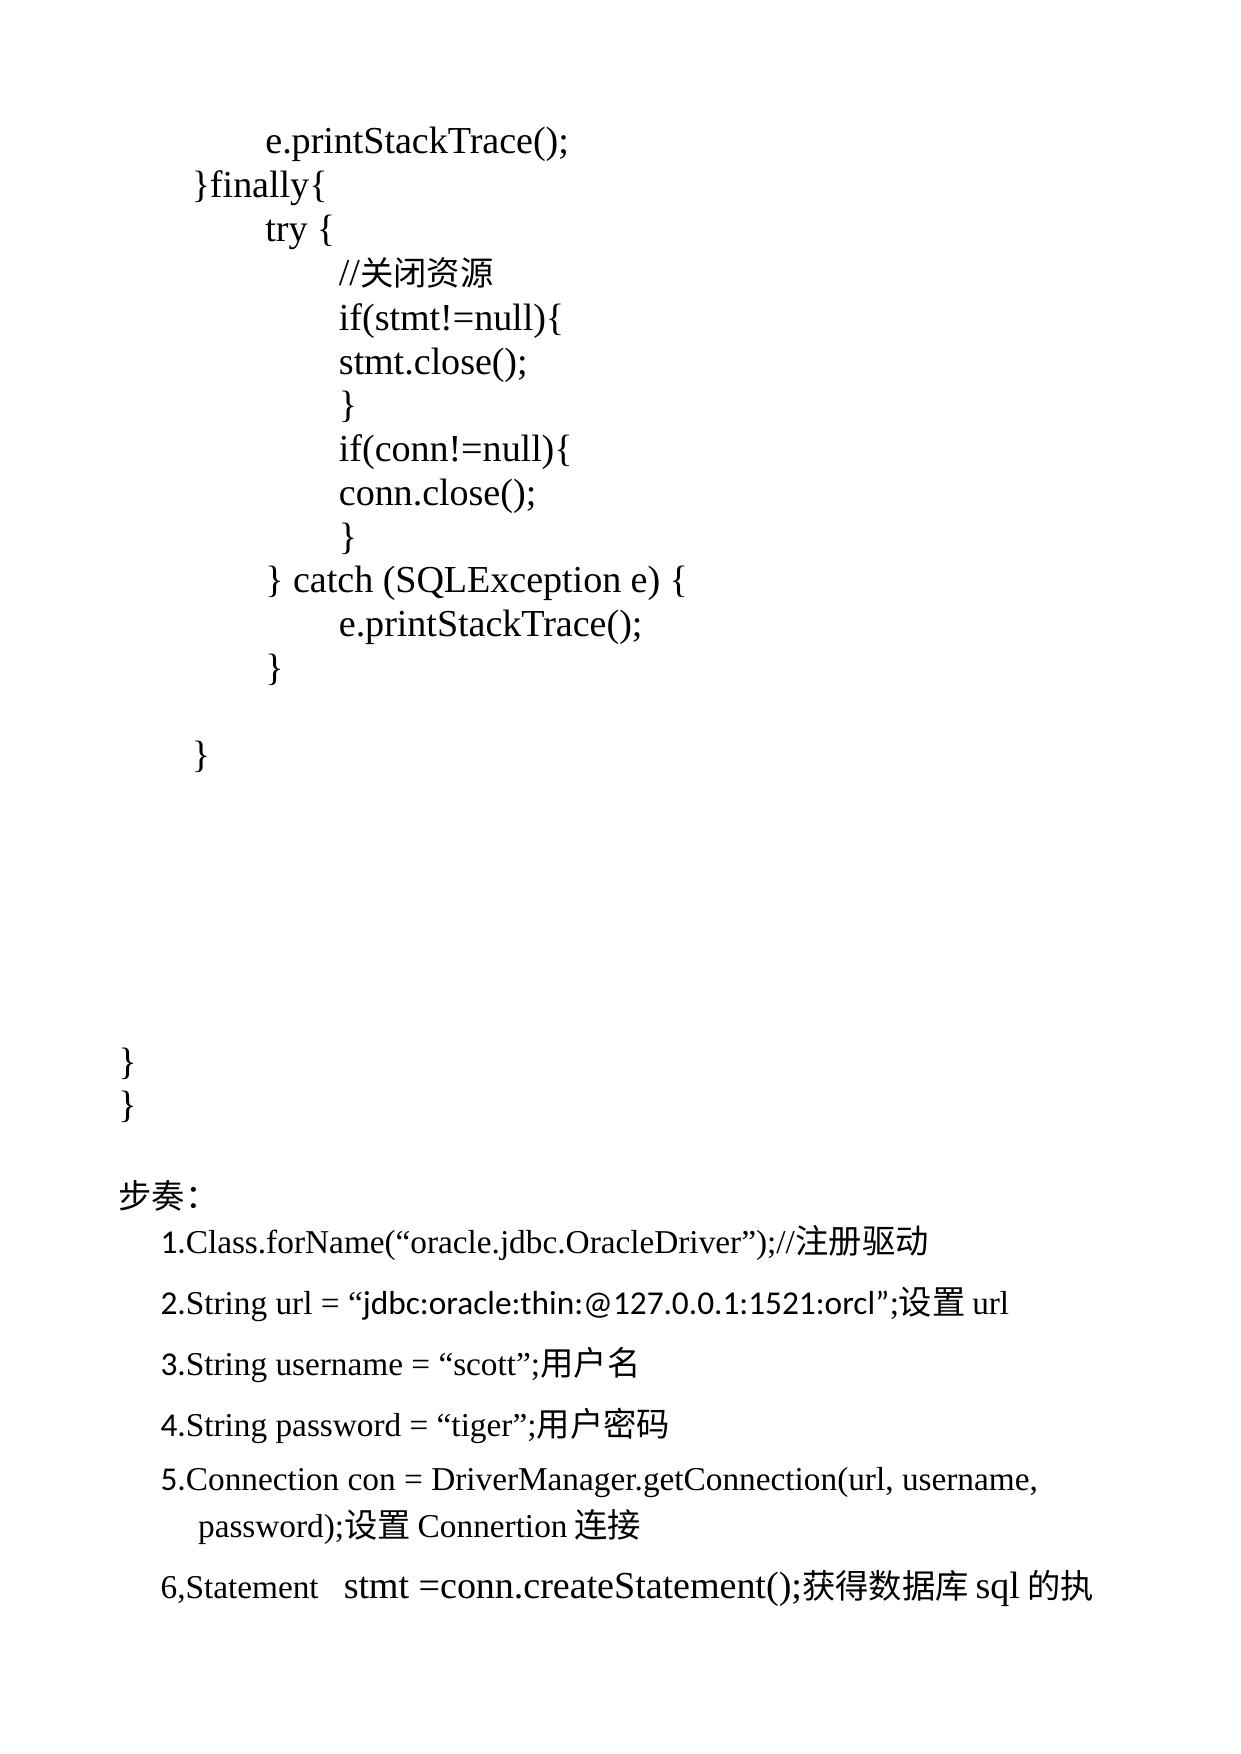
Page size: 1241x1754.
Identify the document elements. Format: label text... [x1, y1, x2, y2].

text } [118, 513, 1122, 557]
text 步奏： [118, 1170, 1122, 1218]
text } [118, 645, 1122, 688]
text e.printStackTrace(); [118, 118, 1122, 162]
text 2.String url = “jdbc:oracle:thin:@127.0.0.1:1521:orcl”;设置url [160, 1276, 1122, 1324]
text } [118, 732, 1122, 776]
text try { [118, 206, 1122, 249]
text 6,Statement stmt =conn.createStatement();获得数据库sql的执 [160, 1559, 1122, 1608]
text } [118, 1082, 1122, 1126]
text stmt.close(); [118, 338, 1122, 382]
text 1.Class.forName(“oracle.jdbc.OracleDriver”);//注册驱动 [160, 1218, 1122, 1263]
text 3.String username = “scott”;用户名 [160, 1337, 1122, 1385]
text } [118, 382, 1122, 426]
text if(conn!=null){ [118, 426, 1122, 470]
text 5.Connection con = DriverManager.getConnection(url, username, password);设置Connertion连接 [160, 1458, 1122, 1547]
text } [118, 1038, 1122, 1082]
text } catch (SQLException e) { [118, 557, 1122, 601]
text if(stmt!=null){ [118, 295, 1122, 338]
text //关闭资源 [118, 249, 1122, 295]
text 4.String password = “tiger”;用户密码 [160, 1397, 1122, 1446]
text e.printStackTrace(); [118, 601, 1122, 645]
text }finally{ [118, 162, 1122, 206]
text conn.close(); [118, 470, 1122, 513]
